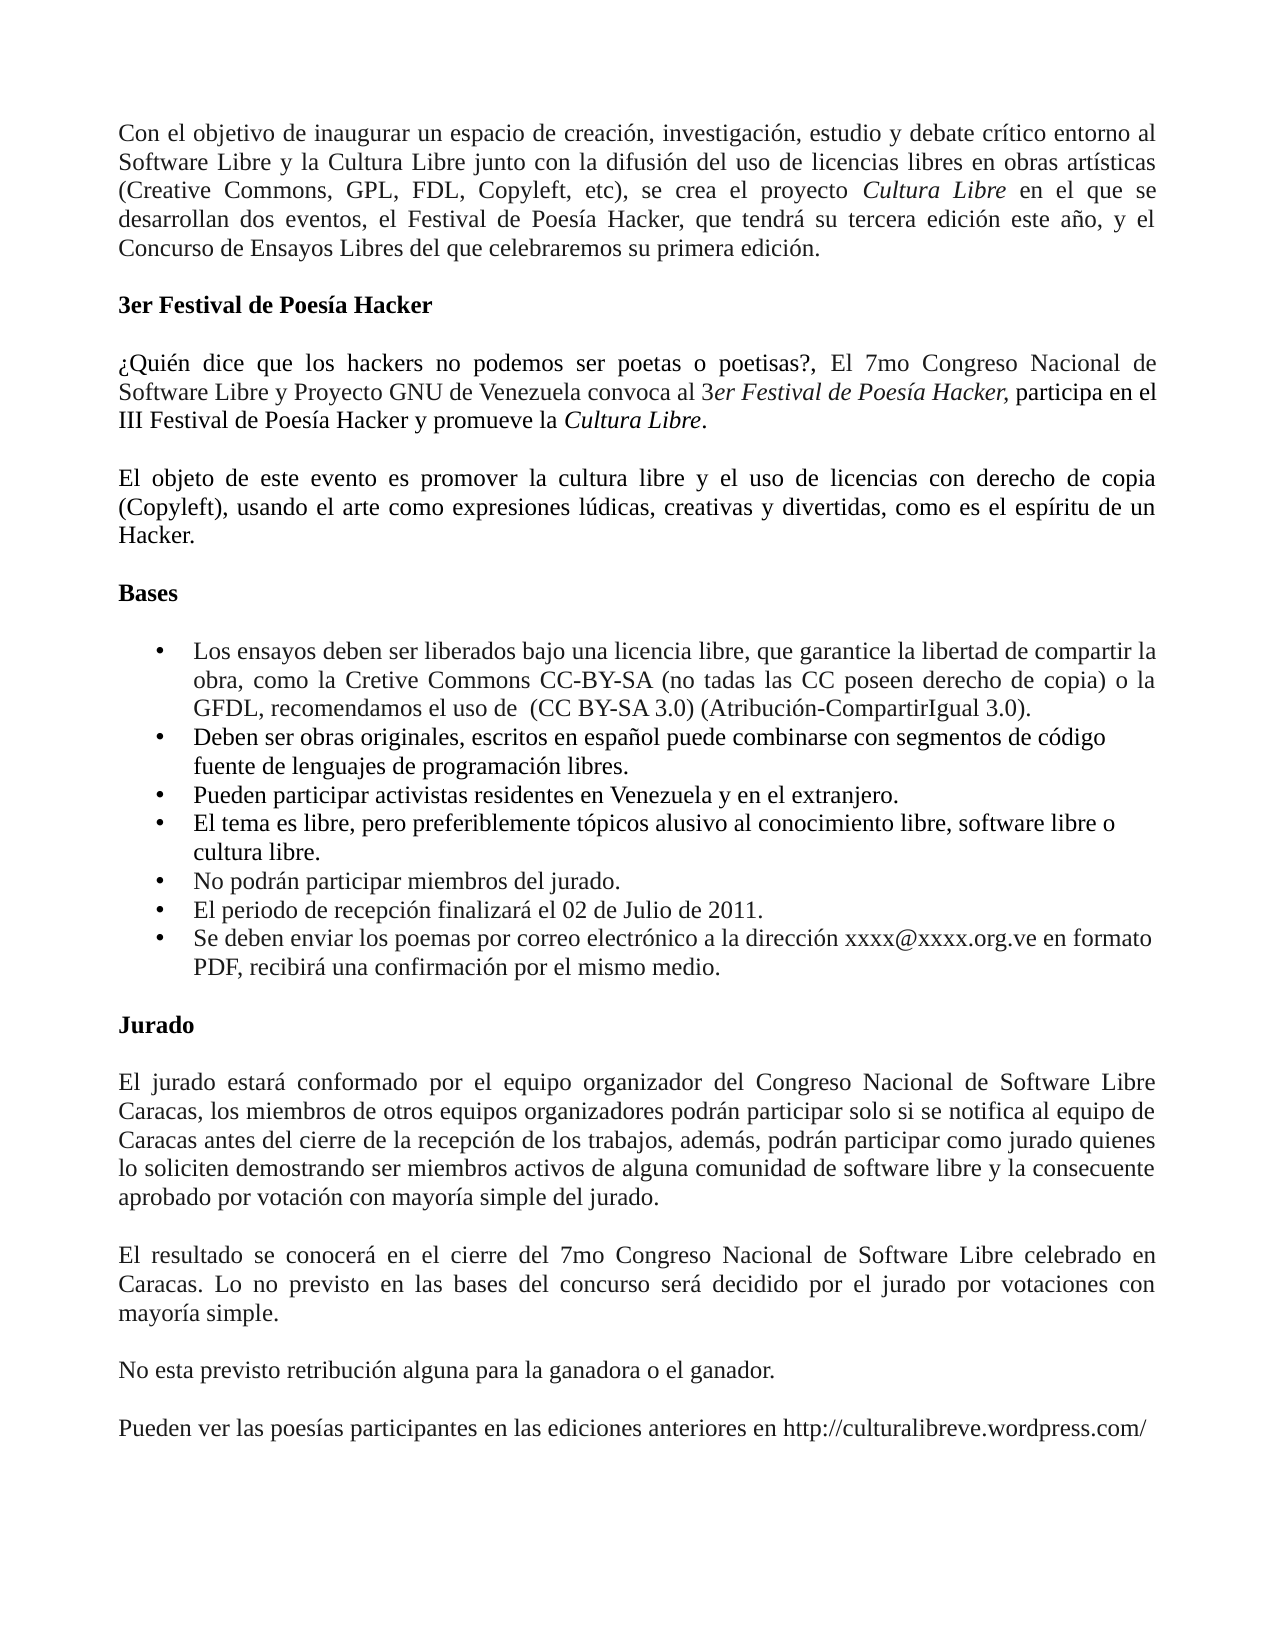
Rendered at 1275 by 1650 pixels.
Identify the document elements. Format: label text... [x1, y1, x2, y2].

text Con el objetivo de inaugurar un espacio de creación, investigación, estudio y debate crítico entorno al Software Libre y la Cultura Libre junto con la difusión del uso de licencias libres en obras artísticas (Creative Commons, GPL, FDL, Copyleft, etc), se crea el proyecto Cultura Libre en el que se desarrollan dos eventos, el Festival de Poesía Hacker, que tendrá su tercera edición este año, y el Concurso de Ensayos Libres del que celebraremos su primera edición. [118, 118, 1157, 262]
text El objeto de este evento es promover la cultura libre y el uso de licencias con derecho de copia (Copyleft), usando el arte como expresiones lúdicas, creativas y divertidas, como es el espíritu de un Hacker. [118, 463, 1157, 549]
text El resultado se conocerá en el cierre del 7mo Congreso Nacional de Software Libre celebrado en Caracas. Lo no previsto en las bases del concurso será decidido por el jurado por votaciones con mayoría simple. [118, 1240, 1157, 1326]
text El jurado estará conformado por el equipo organizador del Congreso Nacional de Software Libre Caracas, los miembros de otros equipos organizadores podrán participar solo si se notifica al equipo de Caracas antes del cierre de la recepción de los trabajos, además, podrán participar como jurado quienes lo soliciten demostrando ser miembros activos de alguna comunidad de software libre y la consecuente aprobado por votación con mayoría simple del jurado. [118, 1067, 1157, 1211]
text Bases [118, 578, 1157, 607]
list Los ensayos deben ser liberados bajo una licencia libre, que garantice la libertad de compartir la obra, como la Cretive Commons CC-BY-SA (no tadas las CC poseen derecho de copia) o la GFDL, recomendamos el uso de (CC BY-SA 3.0) (Atribución-CompartirIgual 3.0). [156, 636, 1157, 722]
list Deben ser obras originales, escritos en español puede combinarse con segmentos de código fuente de lenguajes de programación libres. [156, 722, 1157, 780]
list Pueden participar activistas residentes en Venezuela y en el extranjero. [156, 780, 1157, 808]
text No esta previsto retribución alguna para la ganadora o el ganador. [118, 1356, 1157, 1384]
text ¿Quién dice que los hackers no podemos ser poetas o poetisas?, El 7mo Congreso Nacional de Software Libre y Proyecto GNU de Venezuela convoca al 3er Festival de Poesía Hacker, participa en el III Festival de Poesía Hacker y promueve la Cultura Libre. [118, 348, 1157, 434]
text Pueden ver las poesías participantes en las ediciones anteriores en http://culturalibreve.wordpress.com/ [118, 1413, 1157, 1442]
list El periodo de recepción finalizará el 02 de Julio de 2011. [156, 895, 1157, 923]
text Jurado [118, 1010, 1157, 1038]
list No podrán participar miembros del jurado. [156, 866, 1157, 895]
list El tema es libre, pero preferiblemente tópicos alusivo al conocimiento libre, software libre o cultura libre. [156, 808, 1157, 866]
list Se deben enviar los poemas por correo electrónico a la dirección xxxx@xxxx.org.ve en formato PDF, recibirá una confirmación por el mismo medio. [156, 923, 1157, 981]
text 3er Festival de Poesía Hacker [118, 291, 1157, 319]
